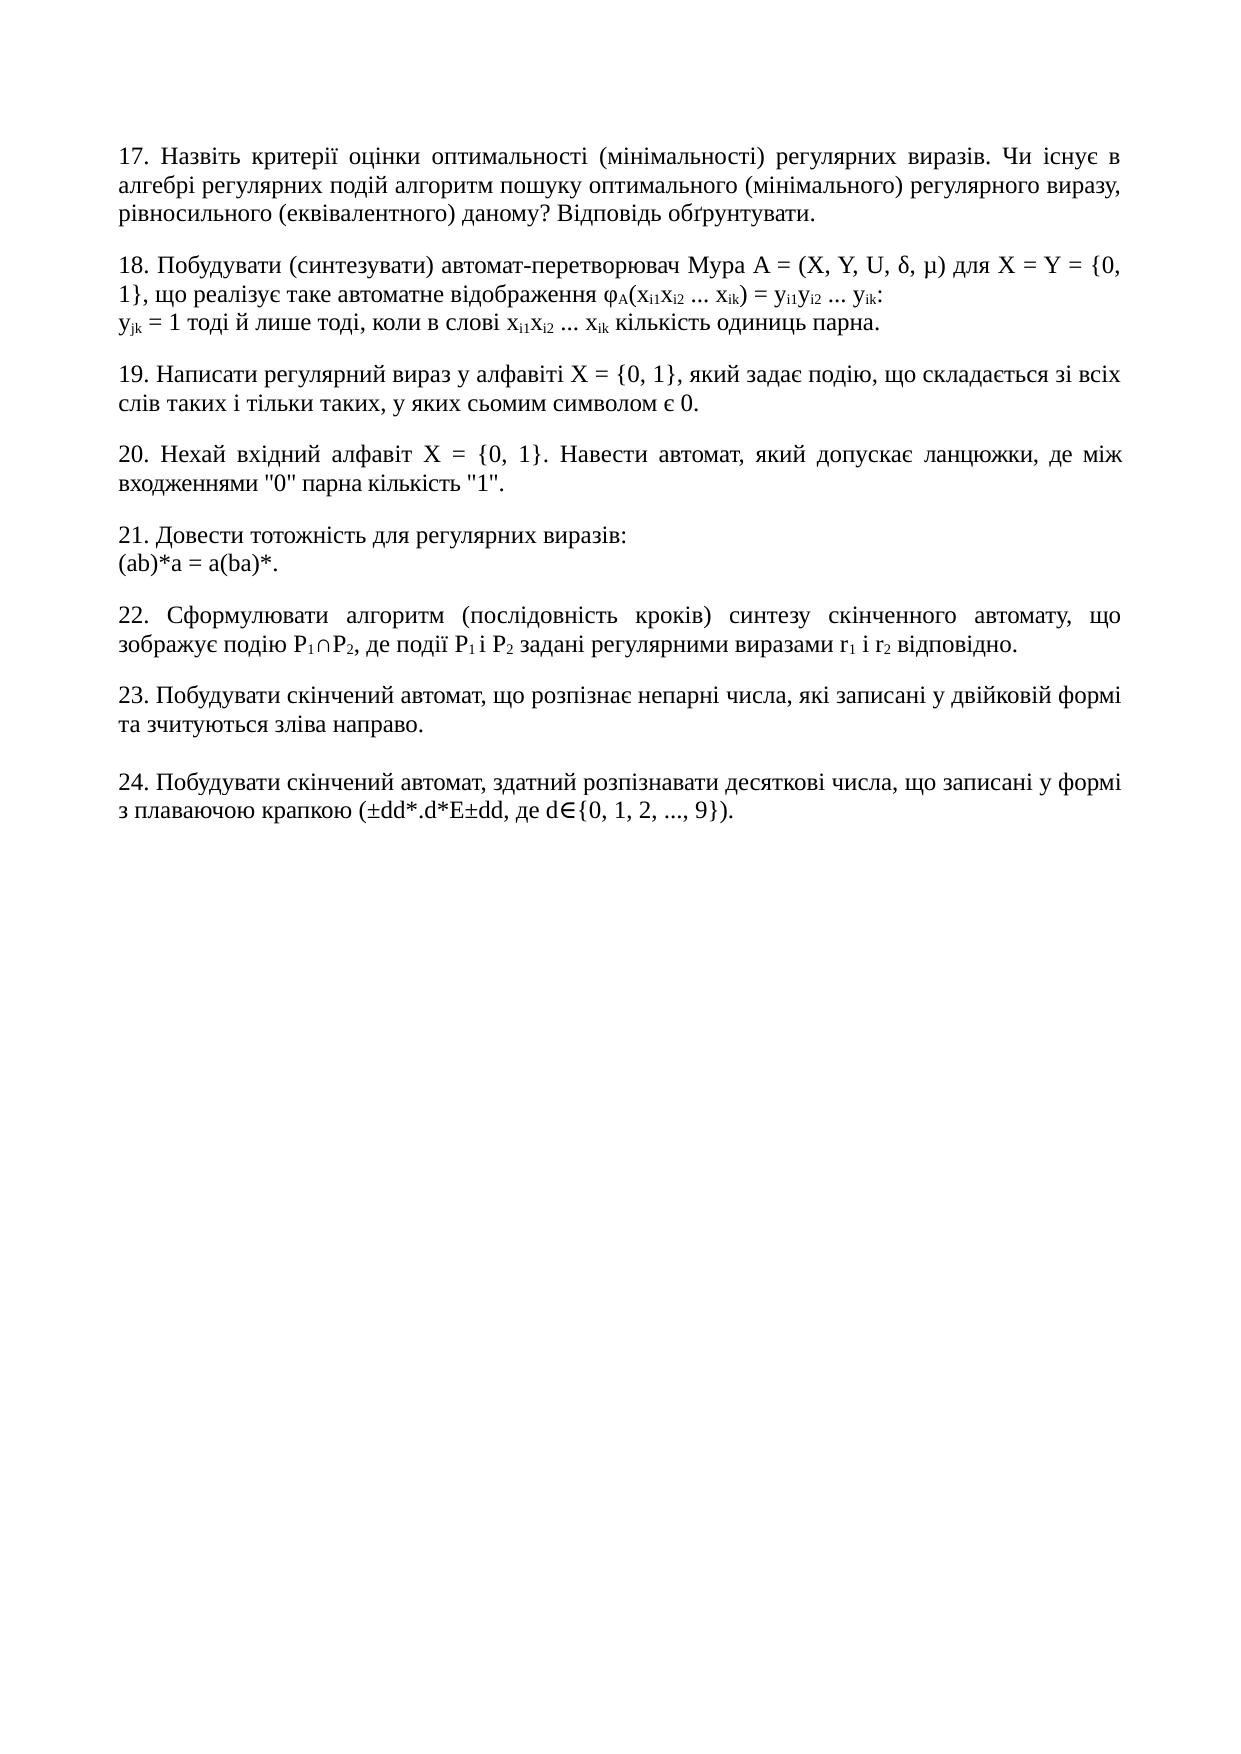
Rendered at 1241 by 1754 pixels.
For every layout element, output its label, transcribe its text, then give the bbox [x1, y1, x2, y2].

text 19. Написати регулярний вираз у алфавіті X = {0, 1}, який задає подію, що складається зі всіх слів таких і тільки таких, у яких сьомим символом є 0. [700, 388, 1122, 417]
text 17. Назвіть критерії оцінки оптимальності (мінімальності) регулярних виразів. Чи існує в алгебрі регулярних подій алгоритм пошуку оптимального (мінімального) регулярного виразу, рівносильного (еквівалентного) даному? Відповідь обґрунтувати. [118, 198, 1122, 227]
text 18. Побудувати (синтезувати) автомат-перетворювач Мура A = (X, Y, U, δ, µ) для X = Y = {0, 1}, що реалiзує таке автоматне вiдображення φA(xi1xi2 ... xik) = yi1yi2 ... yik: [883, 279, 1122, 307]
text 20. Нехай вхідний алфавіт X = {0, 1}. Навести автомат, який допускає ланцюжки, де між входженнями "0" парна кількість "1". [118, 439, 1122, 497]
text 21. Довести тотожність для регулярних виразів: [250, 520, 366, 548]
text yjk = 1 тодi й лише тодi, коли в словi xi1xi2 ... xik кiлькiсть одиниць парна. [118, 307, 1122, 336]
text 24. Побудувати скінчений автомат, здатний розпізнавати десяткові числа, що записані у формі з плаваючою крапкою (±dd*.d*E±dd, де d∈{0, 1, 2, ..., 9}). [734, 795, 1122, 824]
text 21. Довести тотожність для регулярних виразів: [627, 520, 1122, 548]
text 23. Побудувати скінчений автомат, що розпізнає непарні числа, які записані у двійковій формі та зчитуються зліва направо. [118, 680, 1122, 738]
text (ab)*a = a(ba)*. [118, 548, 1122, 577]
